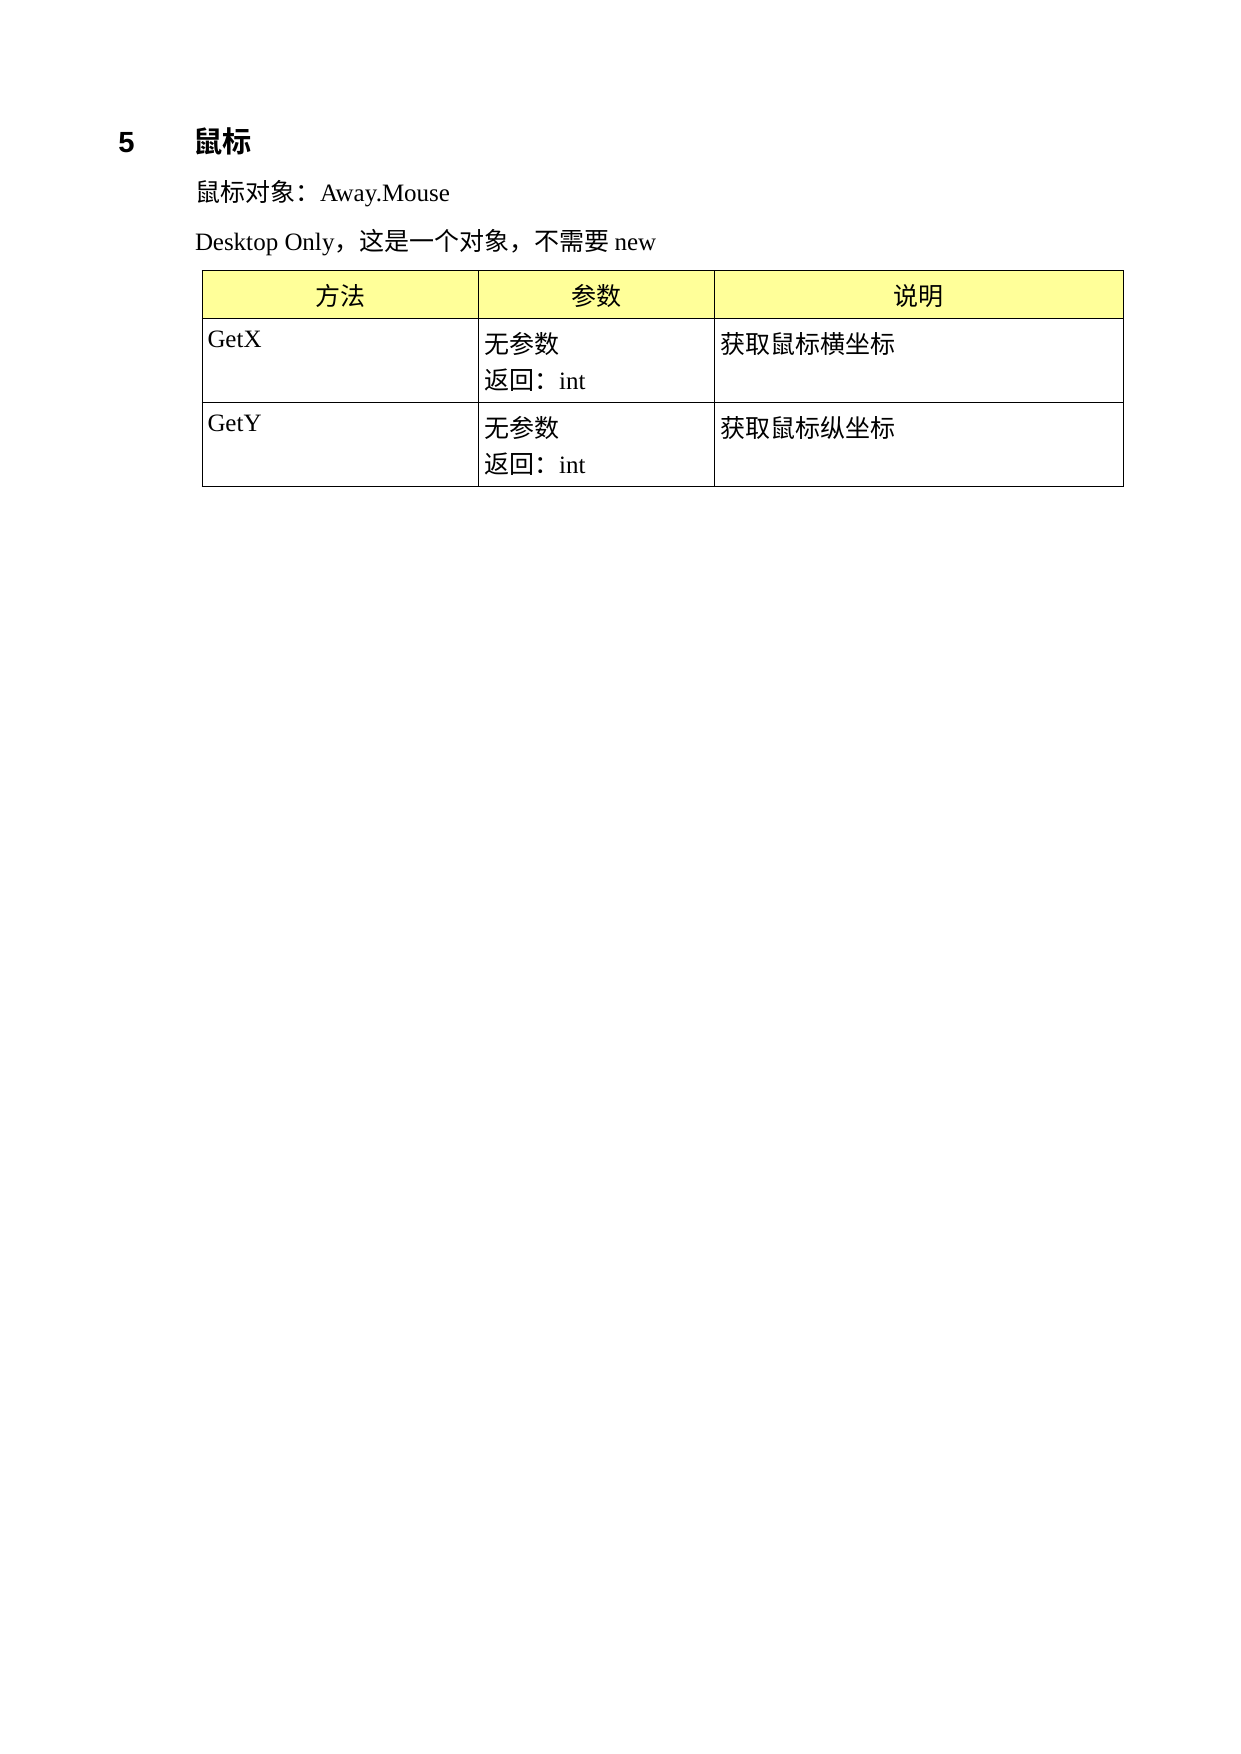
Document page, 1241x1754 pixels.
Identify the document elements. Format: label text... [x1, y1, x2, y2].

table_cell 无参数 返回：int [479, 319, 714, 402]
table_header 方法 [203, 271, 478, 318]
subtitle 鼠标 [118, 118, 1122, 160]
table_cell 获取鼠标横坐标 [715, 319, 1123, 402]
text 鼠标对象：Away.Mouse [195, 173, 1122, 209]
table_cell GetX [203, 319, 478, 402]
table_cell 获取鼠标纵坐标 [715, 403, 1123, 486]
text Desktop Only，这是一个对象，不需要new [195, 222, 1122, 258]
table_cell GetY [203, 403, 478, 486]
table_header 说明 [715, 271, 1123, 318]
table_cell 无参数 返回：int [479, 403, 714, 486]
table_header 参数 [479, 271, 714, 318]
